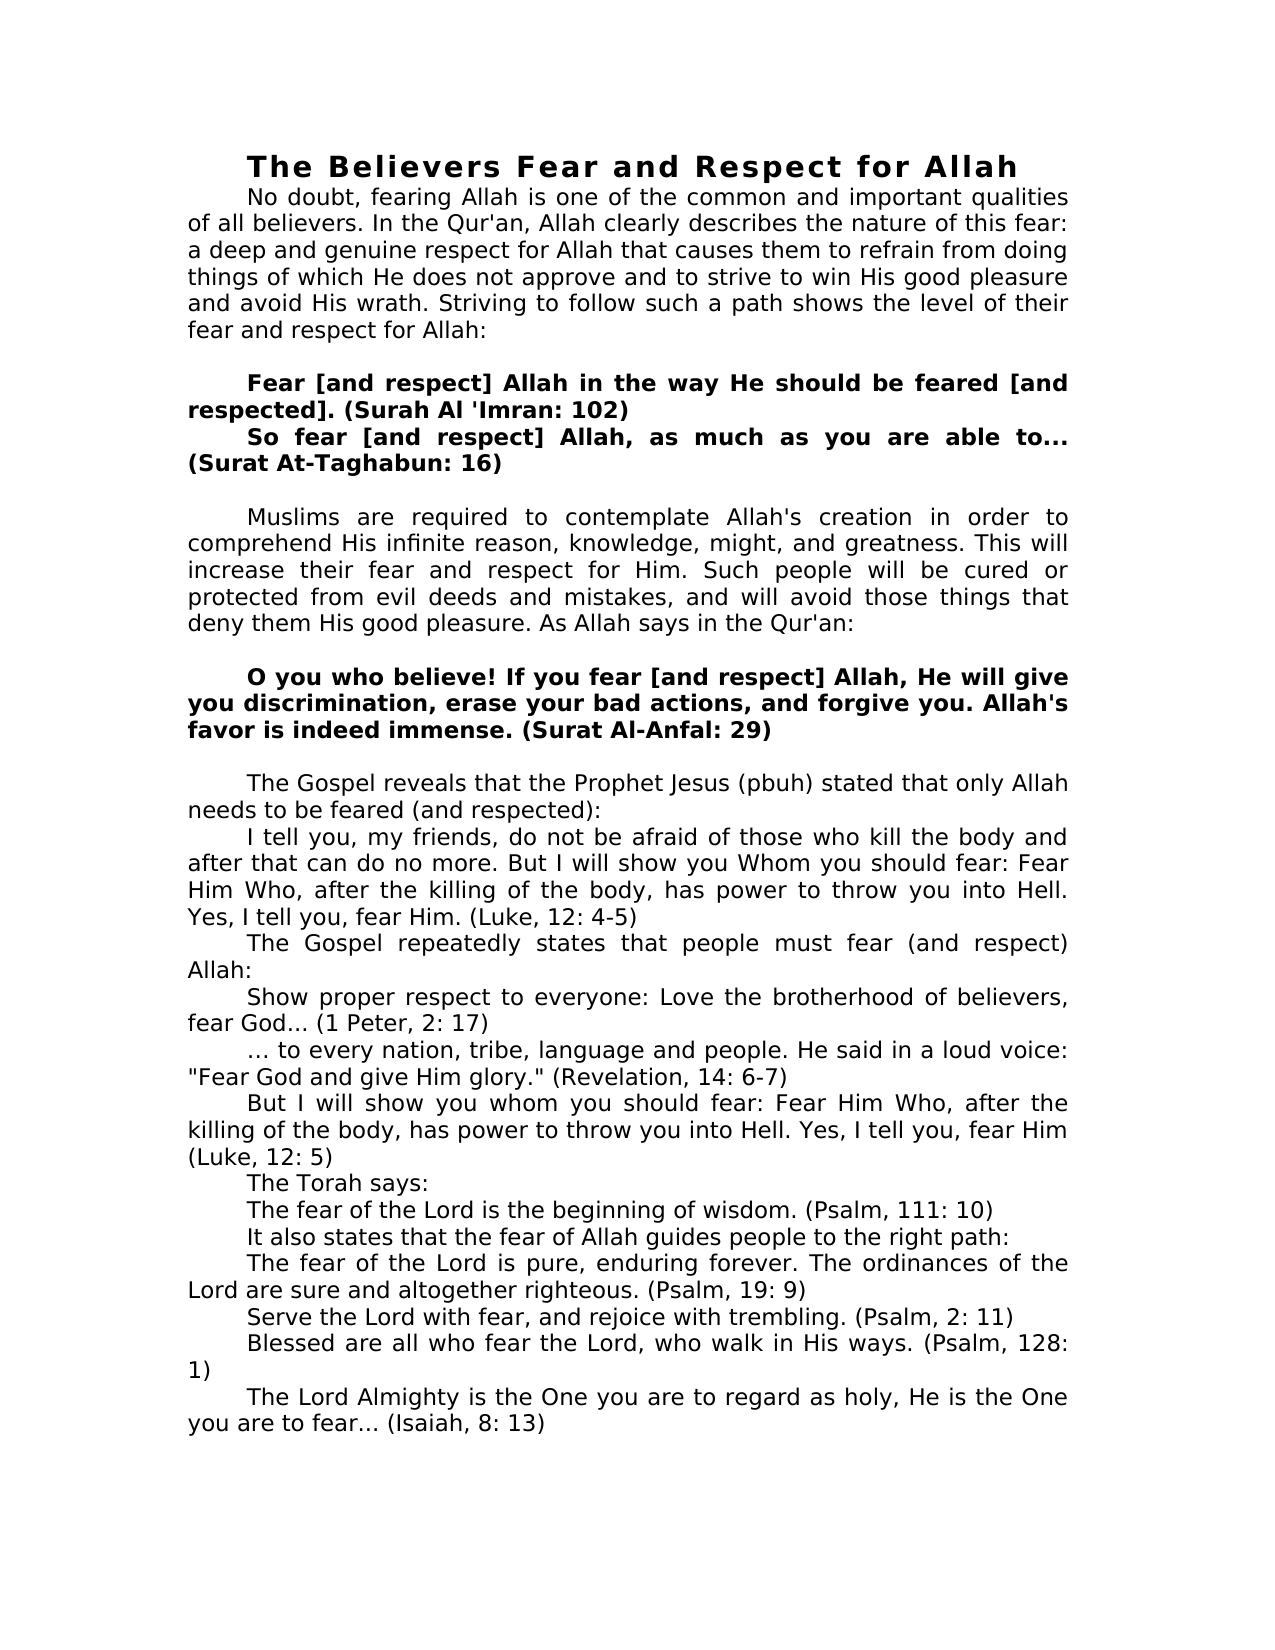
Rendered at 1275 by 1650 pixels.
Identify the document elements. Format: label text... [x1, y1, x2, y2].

text The fear of the Lord is the beginning of wisdom. (Psalm, 111: 10) [187, 1197, 1070, 1224]
text The Believers Fear and Respect for Allah [187, 150, 1070, 184]
text But I will show you whom you should fear: Fear Him Who, after the killing of the body, has power to throw you into Hell. Yes, I tell you, fear Him (Luke, 12: 5) [187, 1091, 1070, 1171]
text Muslims are required to contemplate Allah's creation in order to comprehend His infinite reason, knowledge, might, and greatness. This will increase their fear and respect for Him. Such people will be cured or protected from evil deeds and mistakes, and will avoid those things that deny them His good pleasure. As Allah says in the Qur'an: [187, 504, 1070, 637]
text The Torah says: [187, 1171, 1070, 1197]
text Fear [and respect] Allah in the way He should be feared [and respected]. (Surah Al 'Imran: 102) [187, 371, 1070, 424]
text The Lord Almighty is the One you are to regard as holy, He is the One you are to fear... (Isaiah, 8: 13) [187, 1384, 1070, 1437]
text It also states that the fear of Allah guides people to the right path: [187, 1224, 1070, 1251]
text So fear [and respect] Allah, as much as you are able to... (Surat At-Taghabun: 16) [187, 424, 1070, 477]
text I tell you, my friends, do not be afraid of those who kill the body and after that can do no more. But I will show you Whom you should fear: Fear Him Who, after the killing of the body, has power to throw you into Hell. Yes, I tell you, fear Him. (Luke, 12: 4-5) [187, 824, 1070, 931]
text The Gospel reveals that the Prophet Jesus (pbuh) stated that only Allah needs to be feared (and respected): [187, 771, 1070, 824]
text … to every nation, tribe, language and people. He said in a loud voice: "Fear God and give Him glory." (Revelation, 14: 6-7) [187, 1037, 1070, 1091]
text O you who believe! If you fear [and respect] Allah, He will give you discrimination, erase your bad actions, and forgive you. Allah's favor is indeed immense. (Surat Al-Anfal: 29) [187, 664, 1070, 744]
text No doubt, fearing Allah is one of the common and important qualities of all believers. In the Qur'an, Allah clearly describes the nature of this fear: a deep and genuine respect for Allah that causes them to refrain from doing things of which He does not approve and to strive to win His good pleasure and avoid His wrath. Striving to follow such a path shows the level of their fear and respect for Allah: [187, 184, 1070, 344]
text Blessed are all who fear the Lord, who walk in His ways. (Psalm, 128: 1) [187, 1331, 1070, 1384]
text The Gospel repeatedly states that people must fear (and respect) Allah: [187, 931, 1070, 984]
text Serve the Lord with fear, and rejoice with trembling. (Psalm, 2: 11) [187, 1304, 1070, 1331]
text The fear of the Lord is pure, enduring forever. The ordinances of the Lord are sure and altogether righteous. (Psalm, 19: 9) [187, 1251, 1070, 1304]
text Show proper respect to everyone: Love the brotherhood of believers, fear God... (1 Peter, 2: 17) [187, 984, 1070, 1037]
